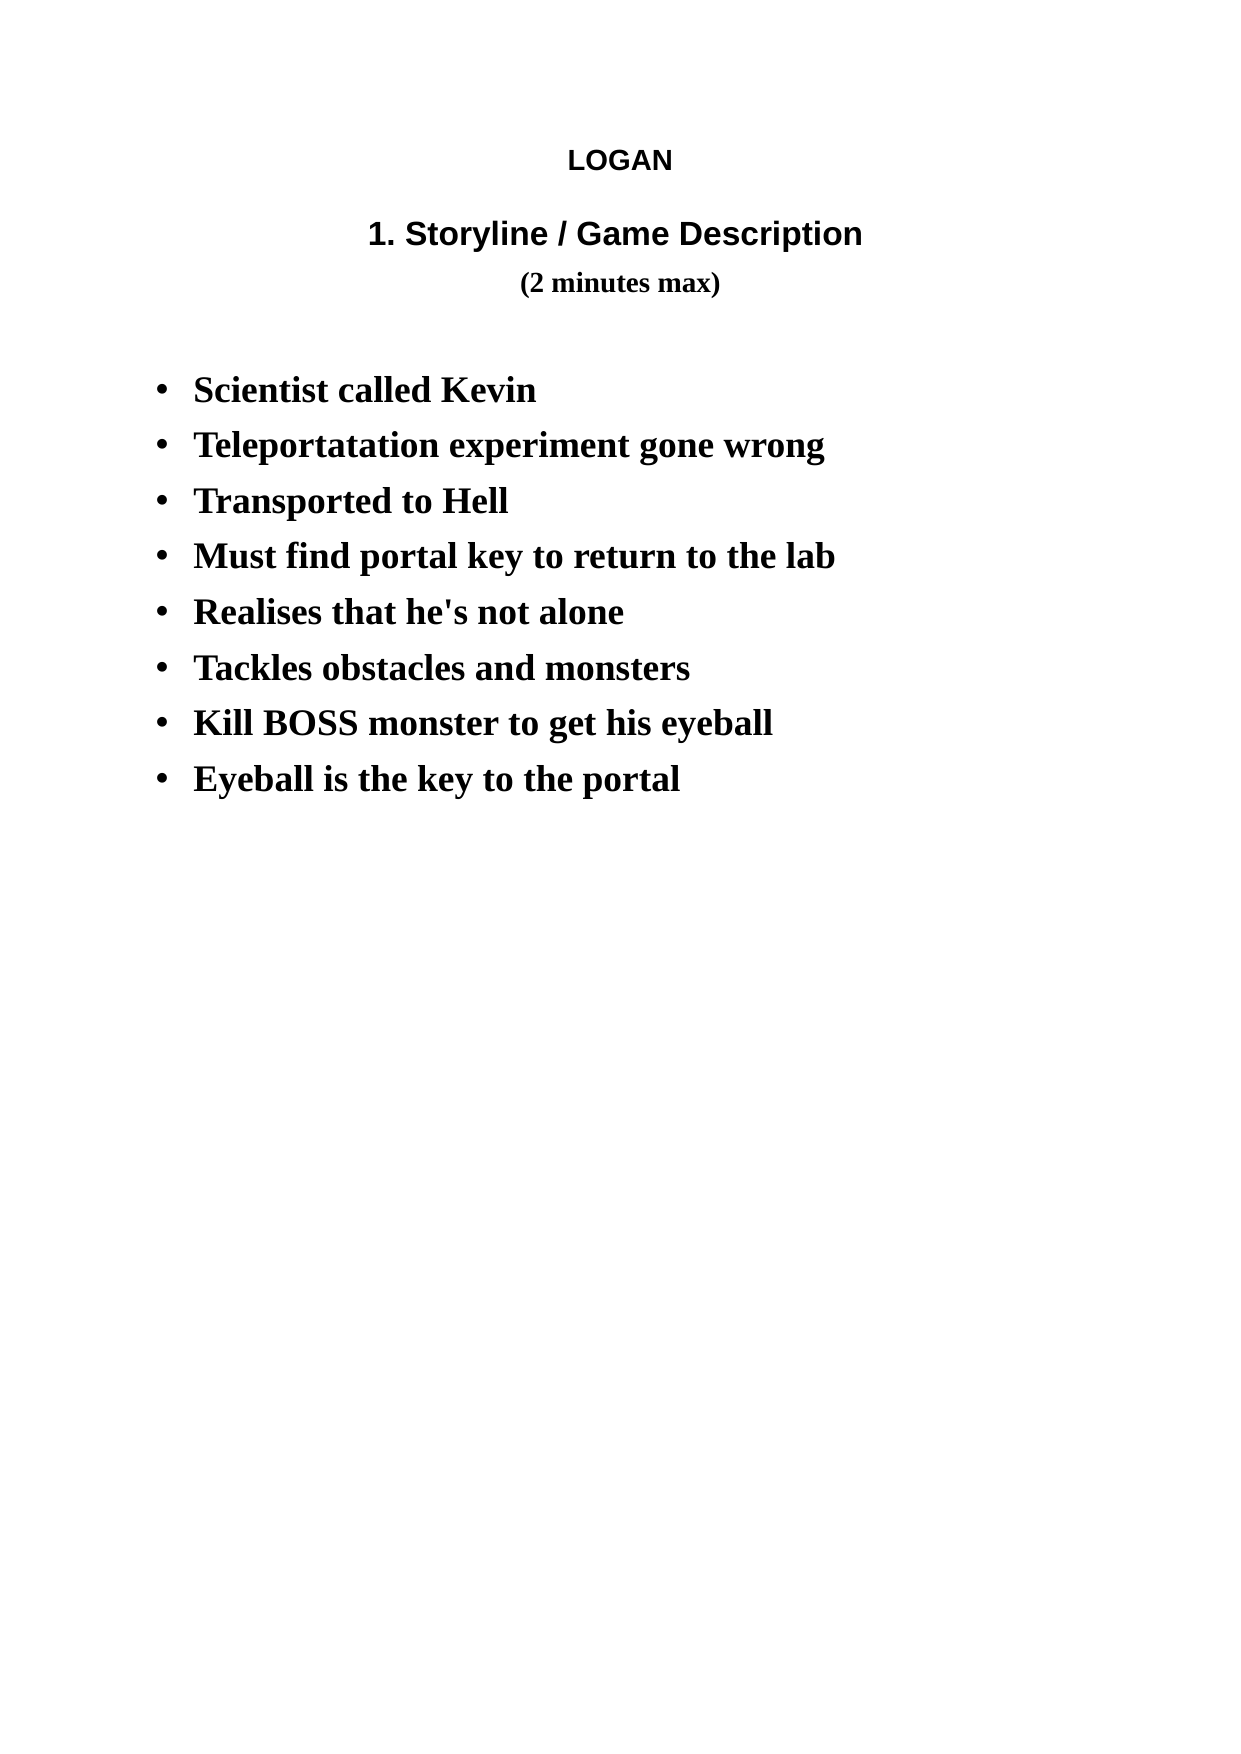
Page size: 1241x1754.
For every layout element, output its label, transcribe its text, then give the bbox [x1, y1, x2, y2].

list Teleportatation experiment gone wrong [156, 423, 1122, 466]
list Kill BOSS monster to get his eyeball [156, 701, 1122, 744]
subtitle 1. Storyline / Game Description [118, 214, 1122, 253]
text (2 minutes max) [118, 265, 1122, 299]
list Tackles obstacles and monsters [156, 645, 1122, 688]
list Eyeball is the key to the portal [156, 756, 1122, 799]
list Transported to Hell [156, 478, 1122, 521]
list Must find portal key to return to the lab [156, 534, 1122, 577]
subtitle LOGAN [118, 143, 1122, 177]
list Realises that he's not alone [156, 589, 1122, 633]
list Scientist called Kevin [156, 367, 1122, 410]
